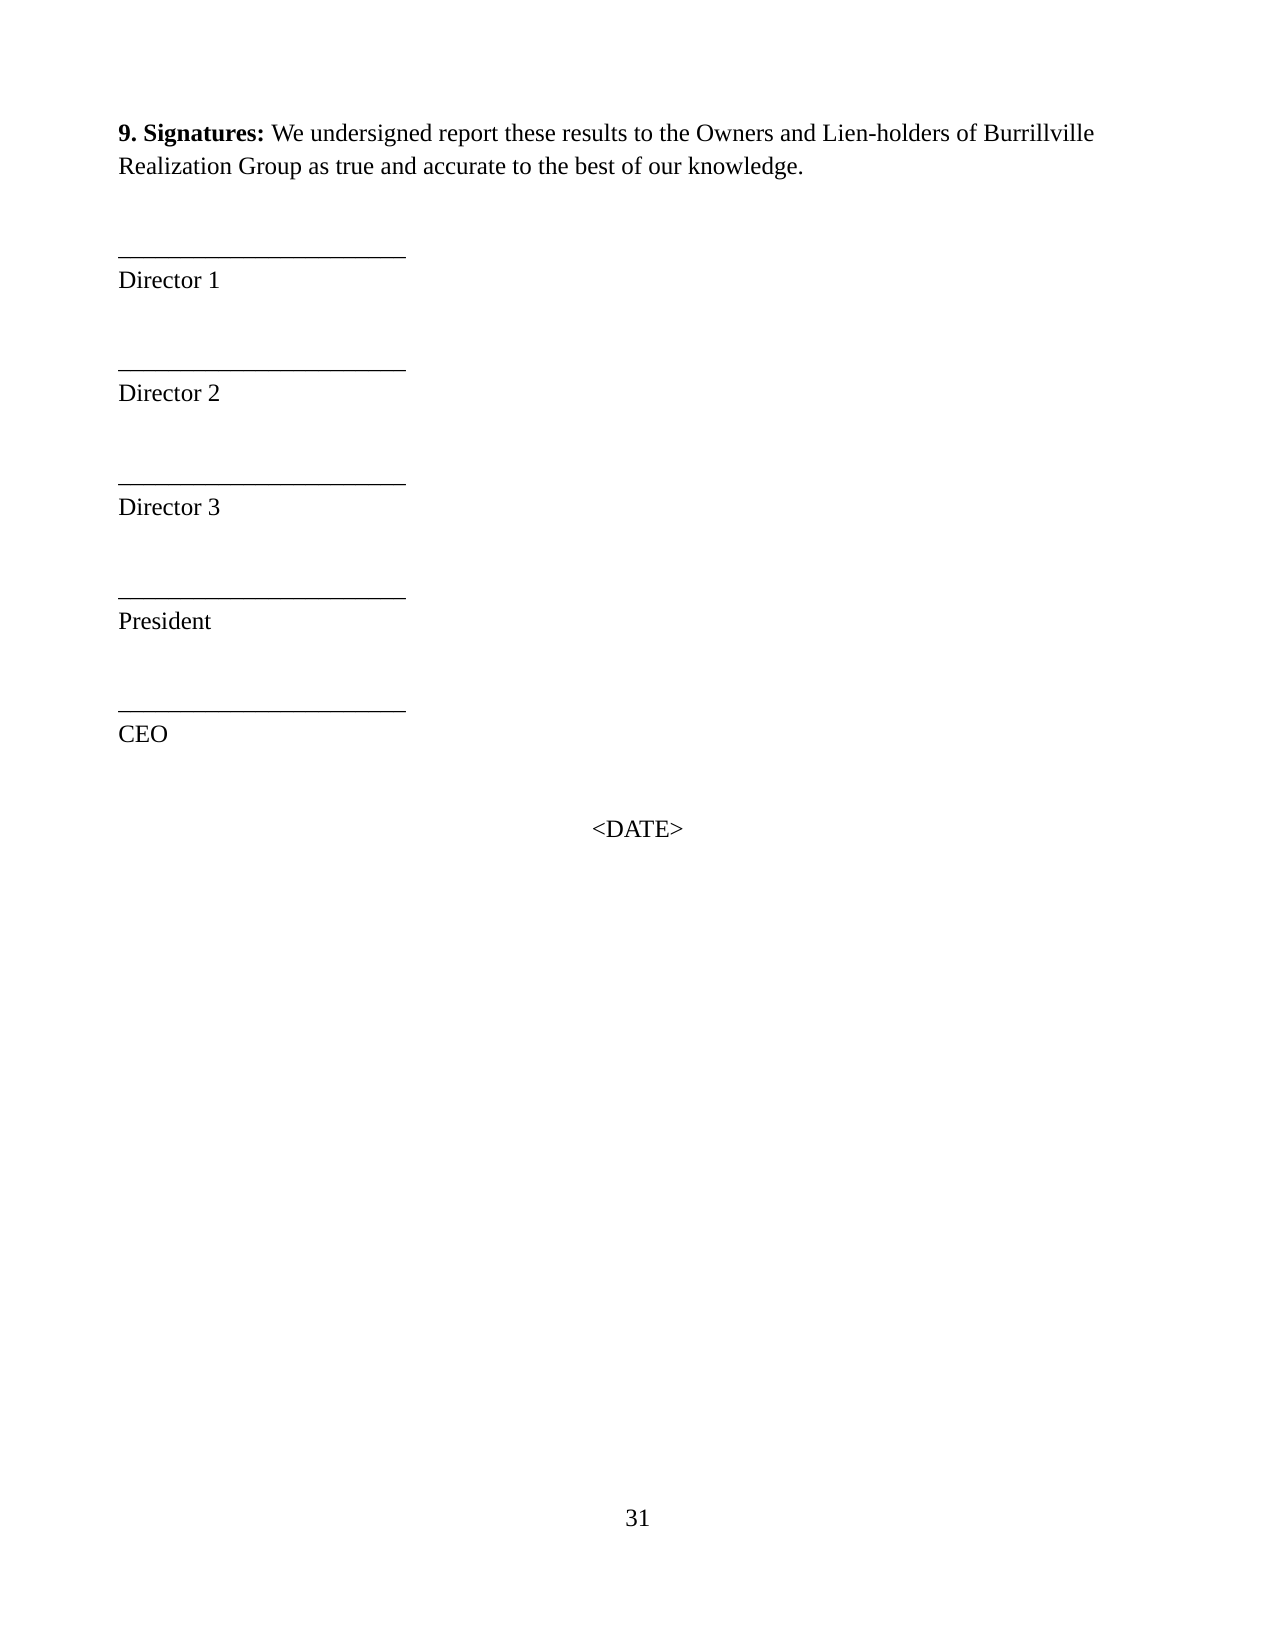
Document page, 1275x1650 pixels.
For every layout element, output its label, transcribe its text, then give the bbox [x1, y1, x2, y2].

text _______________________ [118, 686, 1157, 715]
text _______________________ [118, 345, 1157, 374]
text Director 2 [118, 378, 1157, 407]
text _______________________ [118, 573, 1157, 601]
text _______________________ [118, 459, 1157, 488]
text _______________________ [118, 232, 1157, 261]
text Director 3 [118, 492, 1157, 521]
text Director 1 [118, 265, 1157, 293]
text 9. Signatures: We undersigned report these results to the Owners and Lien-holders of Burrillville Realization Group as true and accurate to the best of our knowledge. [118, 118, 1157, 180]
text CEO [118, 719, 1157, 748]
text President [118, 606, 1157, 634]
text <DATE> [118, 814, 1157, 843]
